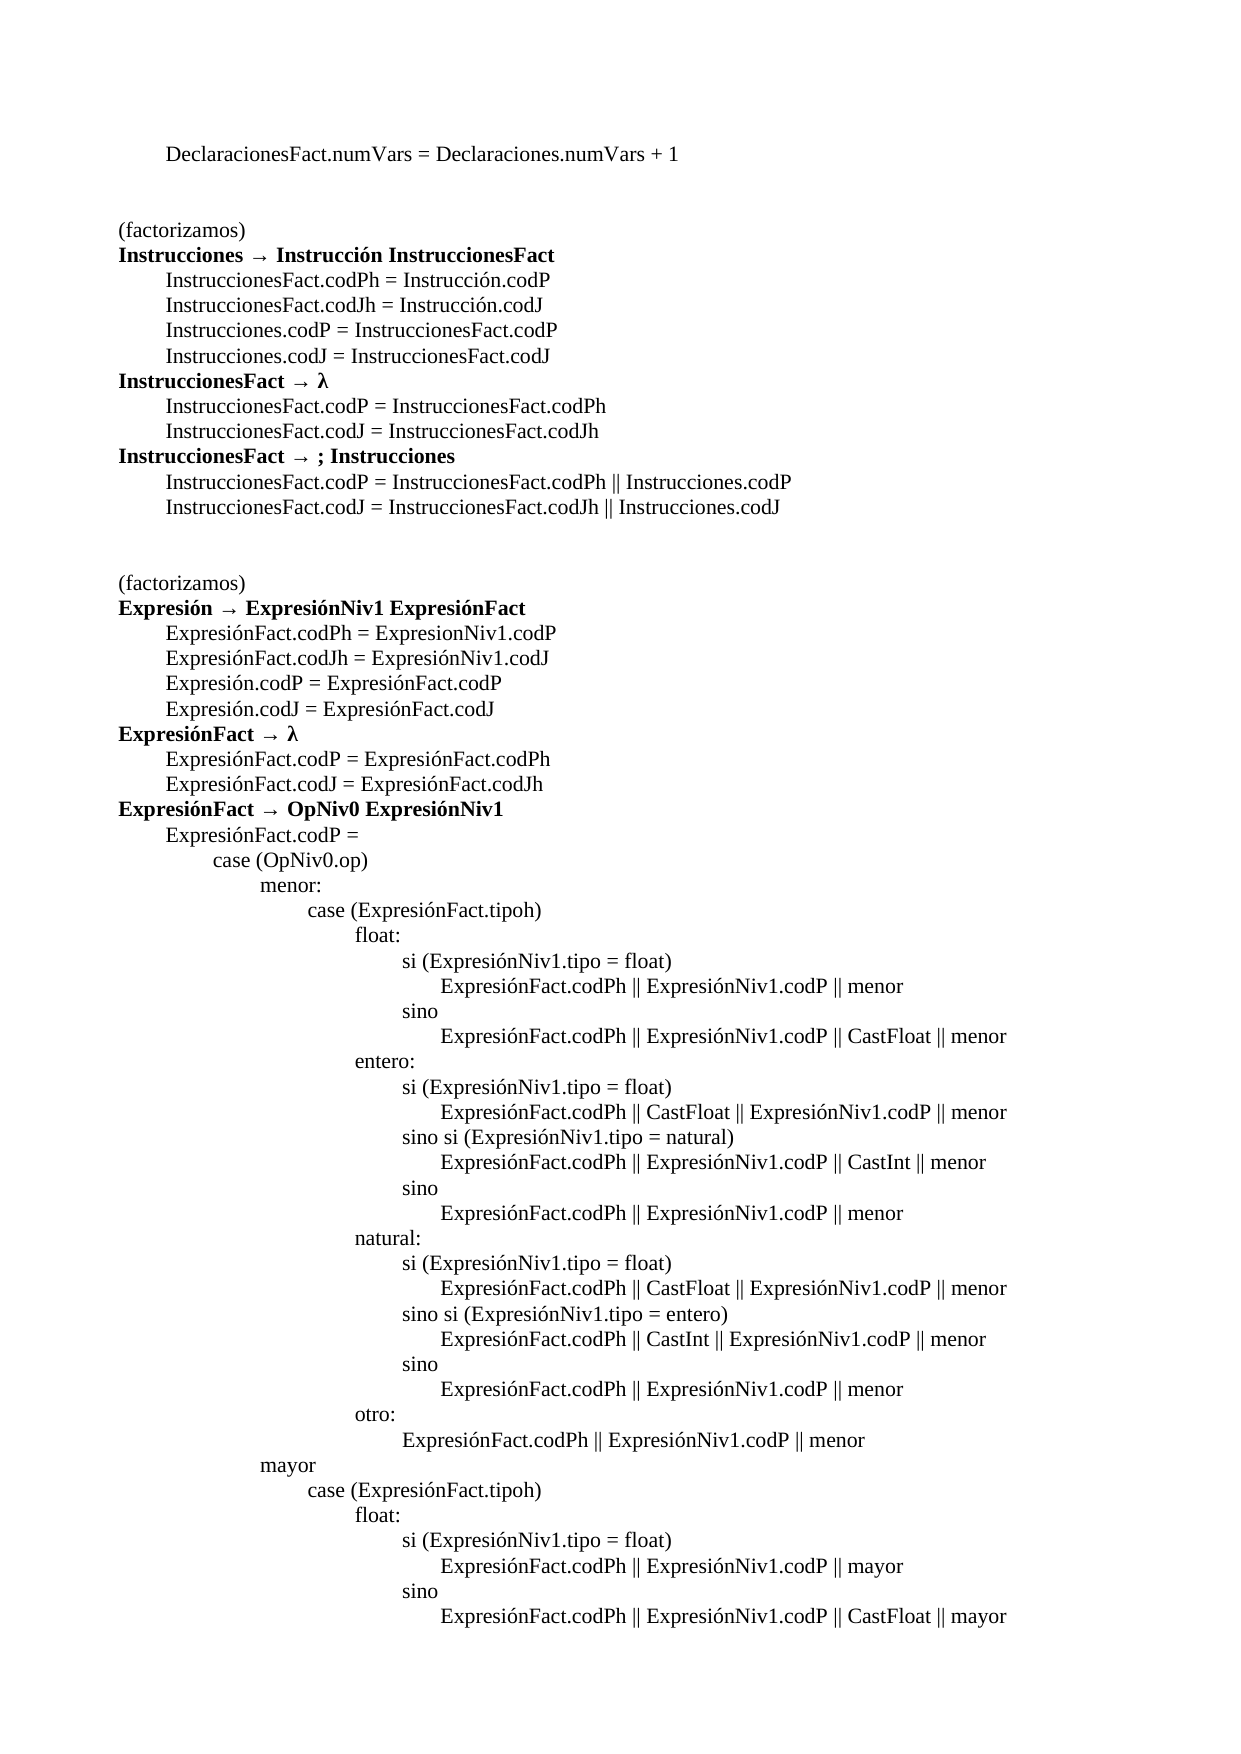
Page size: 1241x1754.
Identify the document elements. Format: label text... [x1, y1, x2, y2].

text (factorizamos) [118, 217, 1122, 242]
text natural: [118, 1225, 1122, 1250]
text si (ExpresiónNiv1.tipo = float) [118, 948, 1122, 973]
text InstruccionesFact.codJ = InstruccionesFact.codJh [118, 418, 1122, 443]
text Instrucciones.codJ = InstruccionesFact.codJ [118, 343, 1122, 368]
text ExpresiónFact.codPh || ExpresiónNiv1.codP || menor [118, 1427, 1122, 1452]
text ExpresiónFact.codP = ExpresiónFact.codPh [118, 746, 1122, 771]
text si (ExpresiónNiv1.tipo = float) [118, 1527, 1122, 1553]
text ExpresiónFact.codPh || ExpresiónNiv1.codP || menor [118, 1200, 1122, 1225]
text ExpresiónFact.codJh = ExpresiónNiv1.codJ [118, 645, 1122, 670]
text ExpresiónFact.codPh = ExpresionNiv1.codP [118, 620, 1122, 645]
text ExpresiónFact.codPh || ExpresiónNiv1.codP || CastInt || menor [118, 1149, 1122, 1174]
text ExpresiónFact → OpNiv0 ExpresiónNiv1 [118, 796, 1122, 822]
text InstruccionesFact → ; Instrucciones [118, 443, 1122, 469]
text si (ExpresiónNiv1.tipo = float) [118, 1250, 1122, 1275]
text sino [118, 1174, 1122, 1200]
text InstruccionesFact.codP = InstruccionesFact.codPh || Instrucciones.codP [118, 469, 1122, 494]
text InstruccionesFact → λ [118, 368, 1122, 393]
text float: [118, 1502, 1122, 1527]
text si (ExpresiónNiv1.tipo = float) [118, 1074, 1122, 1099]
text otro: [118, 1401, 1122, 1427]
text case (ExpresiónFact.tipoh) [118, 897, 1122, 922]
text entero: [118, 1048, 1122, 1074]
text Expresión → ExpresiónNiv1 ExpresiónFact [118, 595, 1122, 620]
text ExpresiónFact.codPh || ExpresiónNiv1.codP || CastFloat || menor [118, 1023, 1122, 1048]
text ExpresiónFact.codP = [118, 822, 1122, 847]
text (factorizamos) [118, 569, 1122, 595]
text sino si (ExpresiónNiv1.tipo = entero) [118, 1301, 1122, 1326]
text Instrucciones → Instrucción InstruccionesFact [118, 242, 1122, 267]
text sino [118, 1351, 1122, 1376]
text Instrucciones.codP = InstruccionesFact.codP [118, 317, 1122, 343]
text mayor [118, 1452, 1122, 1477]
text InstruccionesFact.codP = InstruccionesFact.codPh [118, 393, 1122, 418]
text ExpresiónFact.codPh || ExpresiónNiv1.codP || menor [118, 973, 1122, 998]
text ExpresiónFact.codPh || CastFloat || ExpresiónNiv1.codP || menor [118, 1275, 1122, 1301]
text ExpresiónFact.codPh || ExpresiónNiv1.codP || menor [118, 1376, 1122, 1401]
text ExpresiónFact → λ [118, 721, 1122, 746]
text float: [118, 922, 1122, 948]
text case (ExpresiónFact.tipoh) [118, 1477, 1122, 1502]
text sino si (ExpresiónNiv1.tipo = natural) [118, 1124, 1122, 1149]
text ExpresiónFact.codPh || ExpresiónNiv1.codP || mayor [118, 1553, 1122, 1578]
text menor: [118, 872, 1122, 897]
text ExpresiónFact.codPh || CastInt || ExpresiónNiv1.codP || menor [118, 1326, 1122, 1351]
text Expresión.codJ = ExpresiónFact.codJ [118, 696, 1122, 721]
text ExpresiónFact.codPh || CastFloat || ExpresiónNiv1.codP || menor [118, 1099, 1122, 1124]
text case (OpNiv0.op) [118, 847, 1122, 872]
text ExpresiónFact.codPh || ExpresiónNiv1.codP || CastFloat || mayor [118, 1603, 1122, 1628]
text sino [118, 998, 1122, 1023]
text InstruccionesFact.codJ = InstruccionesFact.codJh || Instrucciones.codJ [118, 494, 1122, 519]
text DeclaracionesFact.numVars = Declaraciones.numVars + 1 [118, 141, 1122, 166]
text sino [118, 1578, 1122, 1603]
text InstruccionesFact.codPh = Instrucción.codP [118, 267, 1122, 292]
text InstruccionesFact.codJh = Instrucción.codJ [118, 292, 1122, 317]
text Expresión.codP = ExpresiónFact.codP [118, 670, 1122, 696]
text ExpresiónFact.codJ = ExpresiónFact.codJh [118, 771, 1122, 796]
